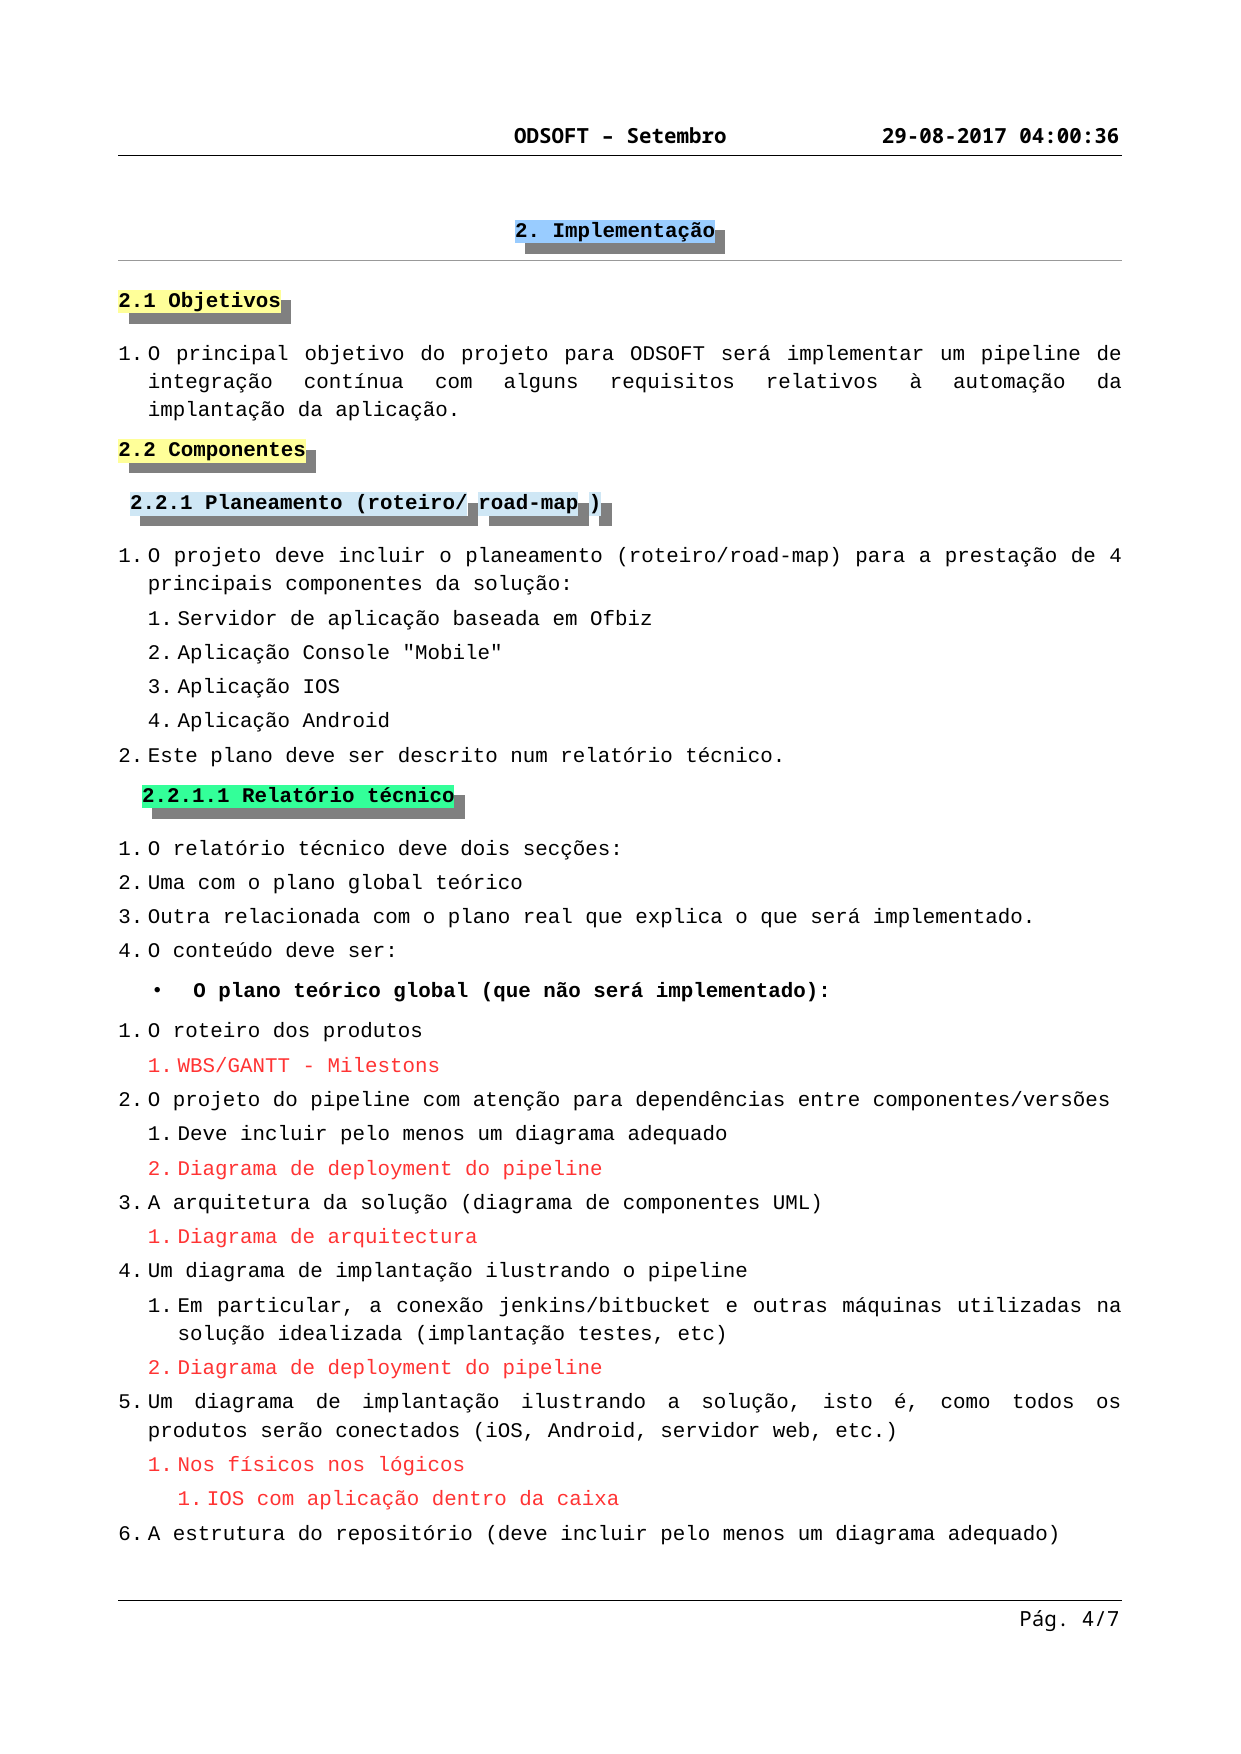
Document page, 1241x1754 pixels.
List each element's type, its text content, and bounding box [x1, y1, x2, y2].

list O projeto do pipeline com atenção para dependências entre componentes/versões [118, 1089, 1122, 1113]
subtitle 2. Implementação [118, 214, 1122, 260]
list Diagrama de arquitectura [148, 1226, 1122, 1250]
subtitle 2.2.1.1 Relatório técnico [454, 785, 1122, 819]
list Aplicação Android [148, 710, 1122, 734]
list O principal objetivo do projeto para ODSOFT será implementar um pipeline de integração contínua com alguns requisitos relativos à automação da implantação da aplicação. [118, 342, 1122, 423]
list O roteiro dos produtos [118, 1021, 1122, 1044]
list Um diagrama de implantação ilustrando a solução, isto é, como todos os produtos serão conectados (iOS, Android, servidor web, etc.) [118, 1392, 1122, 1443]
list Deve incluir pelo menos um diagrama adequado [148, 1123, 1122, 1147]
list Aplicação Console "Mobile" [148, 642, 1122, 665]
list Este plano deve ser descrito num relatório técnico. [118, 744, 1122, 768]
list Diagrama de deployment do pipeline [148, 1357, 1122, 1381]
list O projeto deve incluir o planeamento (roteiro/road-map) para a prestação de 4 principais componentes da solução: [118, 545, 1122, 597]
subtitle 2.1 Objetivos [281, 290, 1122, 324]
list Nos físicos nos lógicos [148, 1454, 1122, 1478]
list Uma com o plano global teórico [118, 872, 1122, 895]
list A estrutura do repositório (deve incluir pelo menos um diagrama adequado) [118, 1523, 1122, 1546]
list A arquitetura da solução (diagrama de componentes UML) [118, 1192, 1122, 1216]
list Diagrama de deployment do pipeline [148, 1158, 1122, 1181]
list Em particular, a conexão jenkins/bitbucket e outras máquinas utilizadas na solução idealizada (implantação testes, etc) [148, 1295, 1122, 1347]
list O relatório técnico deve dois secções: [118, 837, 1122, 861]
subtitle 2.2.1.1 Relatório técnico [118, 785, 152, 819]
subtitle O plano teórico global (que não será implementado): [118, 980, 1122, 1004]
list Um diagrama de implantação ilustrando o pipeline [118, 1260, 1122, 1284]
subtitle 2.2.1 Planeamento (roteiro/road-map) [601, 492, 1122, 526]
subtitle 2.2 Componentes [306, 439, 1122, 473]
list Aplicação IOS [148, 676, 1122, 700]
list Servidor de aplicação baseada em Ofbiz [148, 607, 1122, 631]
list IOS com aplicação dentro da caixa [177, 1488, 1122, 1512]
list WBS/GANTT - Milestons [148, 1055, 1122, 1078]
list Outra relacionada com o plano real que explica o que será implementado. [118, 906, 1122, 930]
subtitle 2.2.1 Planeamento (roteiro/road-map) [118, 492, 140, 526]
list O conteúdo deve ser: [118, 940, 1122, 964]
